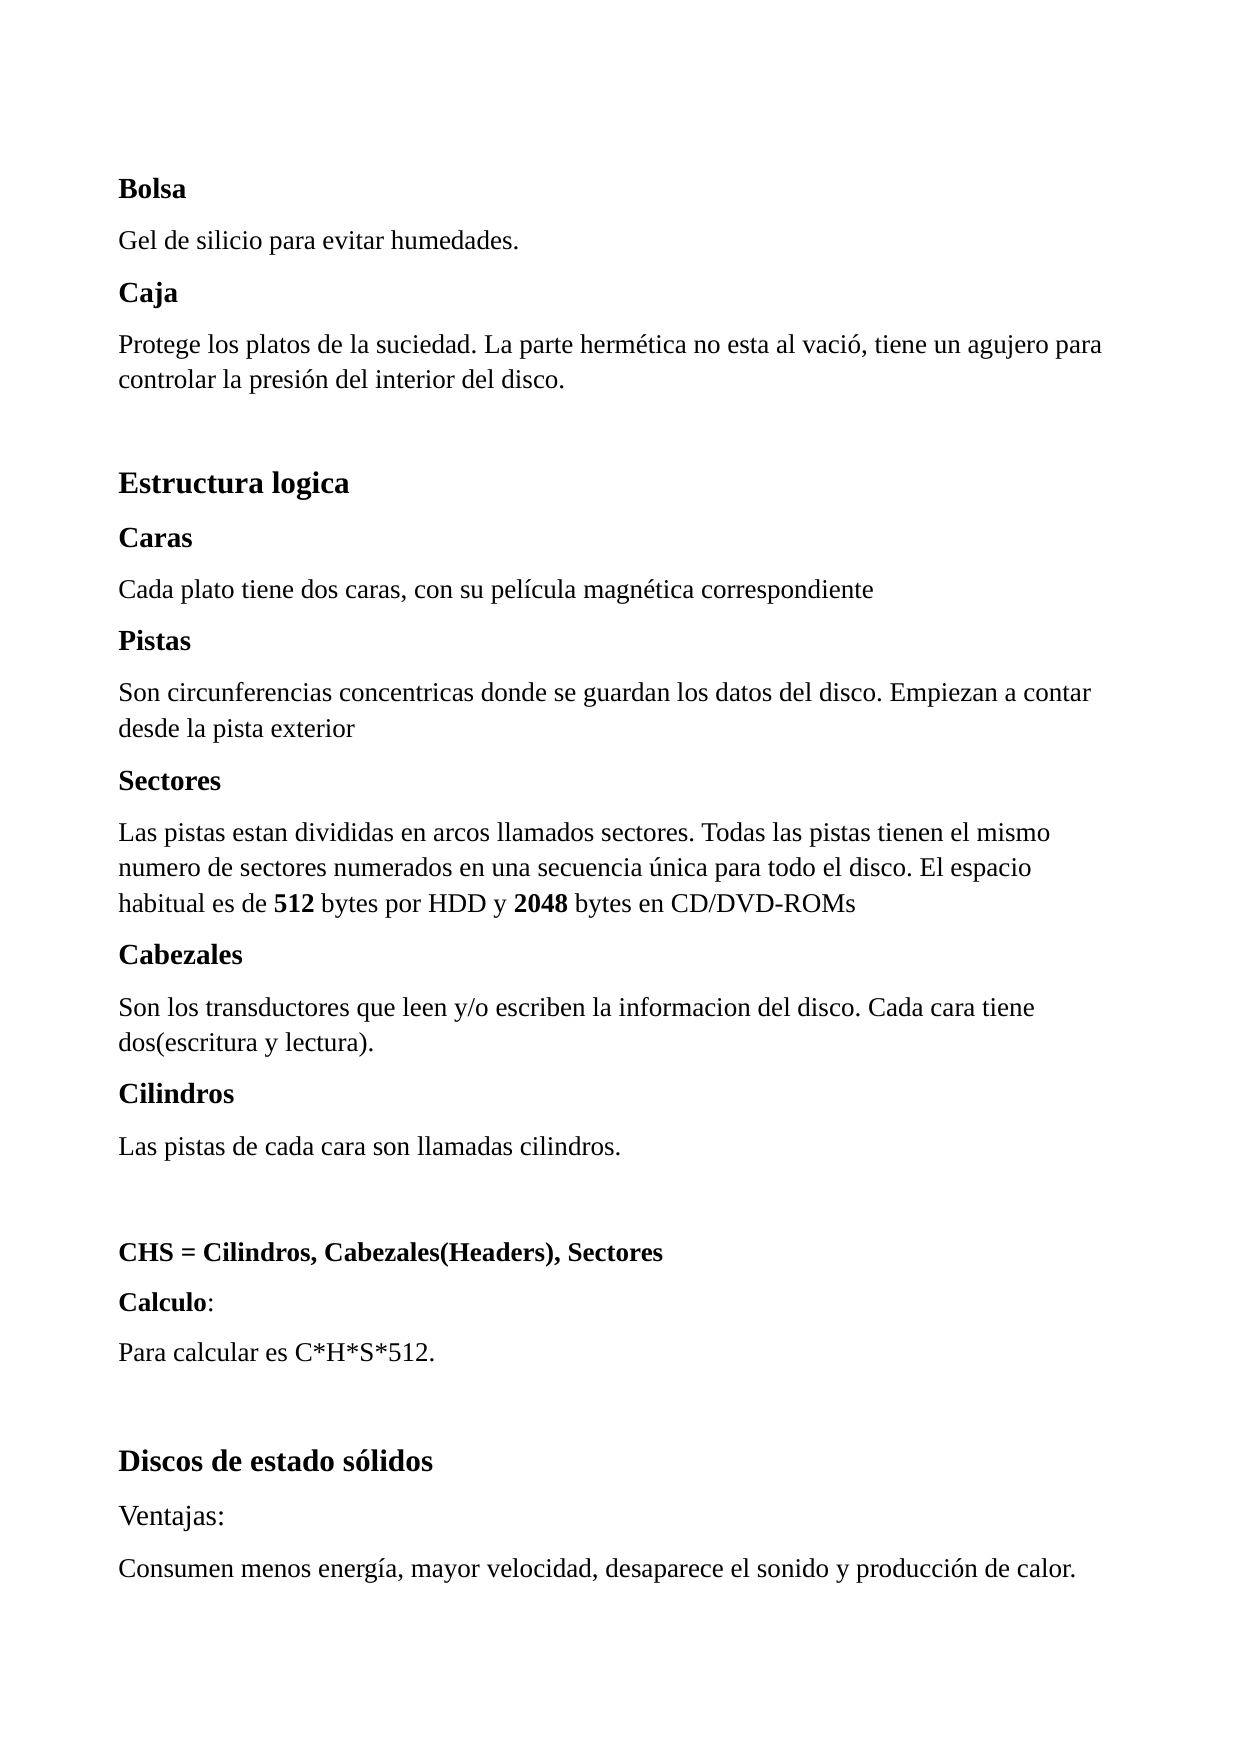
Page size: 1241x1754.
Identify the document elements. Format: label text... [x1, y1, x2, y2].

text Son los transductores que leen y/o escriben la informacion del disco. Cada cara tiene dos(escritura y lectura). [118, 991, 1122, 1057]
text Consumen menos energía, mayor velocidad, desaparece el sonido y producción de calor. [118, 1552, 1122, 1583]
text Cilindros [118, 1077, 1122, 1110]
text Para calcular es C*H*S*512. [118, 1337, 1122, 1368]
text Estructura logica [118, 464, 1122, 500]
text Discos de estado sólidos [118, 1443, 1122, 1479]
text Son circunferencias concentricas donde se guardan los datos del disco. Empiezan a contar desde la pista exterior [118, 677, 1122, 743]
text Sectores [118, 763, 1122, 796]
text CHS = Cilindros, Cabezales(Headers), Sectores [118, 1236, 1122, 1267]
text Las pistas estan divididas en arcos llamados sectores. Todas las pistas tienen el mismo numero de sectores numerados en una secuencia única para todo el disco. El espacio habitual es de 512 bytes por HDD y 2048 bytes en CD/DVD-ROMs [118, 816, 1122, 918]
text Caja [118, 275, 1122, 308]
text Calculo: [118, 1286, 1122, 1317]
text Ventajas: [118, 1498, 1122, 1532]
text Cada plato tiene dos caras, con su película magnética correspondiente [118, 573, 1122, 604]
text Pistas [118, 623, 1122, 657]
text Caras [118, 520, 1122, 553]
text Bolsa [118, 171, 1122, 205]
text Gel de silicio para evitar humedades. [118, 224, 1122, 256]
text Cabezales [118, 937, 1122, 971]
text Las pistas de cada cara son llamadas cilindros. [118, 1130, 1122, 1161]
text Protege los platos de la suciedad. La parte hermética no esta al vació, tiene un agujero para controlar la presión del interior del disco. [118, 328, 1122, 395]
